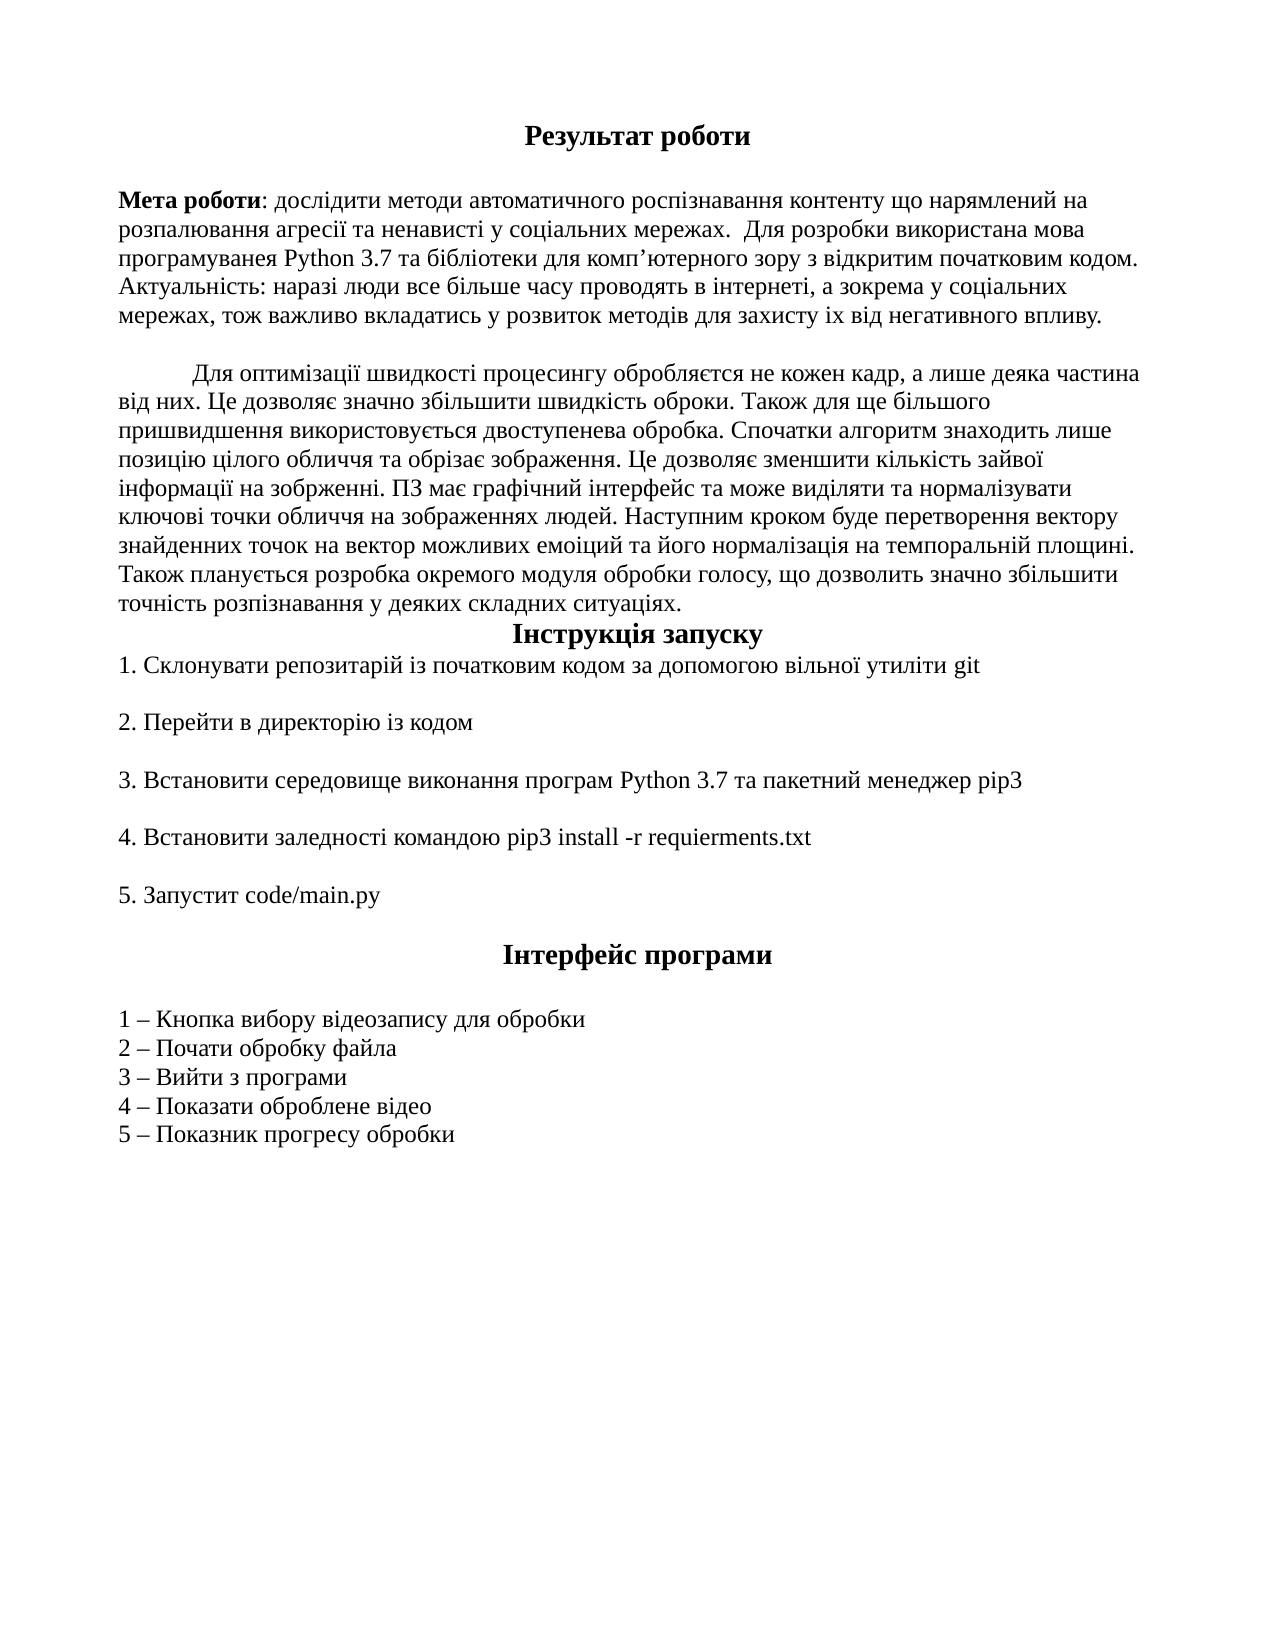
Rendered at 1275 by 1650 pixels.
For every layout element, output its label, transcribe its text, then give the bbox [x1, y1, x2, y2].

text 5 – Показник прогресу обробки [118, 1119, 1157, 1148]
text Інтерфейс програми [118, 937, 1157, 971]
text Мета роботи: дослідити методи автоматичного роспізнавання контенту що нарямлений на розпалювання агресії та ненависті у соціальних мережах. Для розробки використана мова програмуванея Python 3.7 та бібліотеки для комп’ютерного зору з відкритим початковим кодом. [118, 185, 1157, 271]
text 5. Запустит code/main.py [118, 880, 1157, 909]
text 3 – Вийти з програми [118, 1062, 1157, 1091]
text 1 – Кнопка вибору відеозапису для обробки [118, 1004, 1157, 1033]
text Актуальність: наразі люди все більше часу проводять в інтернеті, а зокрема у соціальних мережах, тож важливо вкладатись у розвиток методів для захисту іх від негативного впливу. [118, 271, 1157, 329]
text Для оптимізації швидкості процесингу обробляєтся не кожен кадр, а лише деяка частина від них. Це дозволяє значно збільшити швидкість оброки. Також для ще більшого пришвидшення використовується двоступенева обробка. Спочатки алгоритм знаходить лише позицію цілого обличчя та обрізає зображення. Це дозволяє зменшити кількість зайвої інформації на зобрженні. ПЗ має графічний інтерфейс та може виділяти та нормалізувати ключові точки обличчя на зображеннях людей. Наступним кроком буде перетворення вектору знайденних точок на вектор можливих емоіций та його нормалізація на темпоральній площині. Також планується розробка окремого модуля обробки голосу, що дозволить значно збільшити точність розпізнавання у деяких складних ситуаціях. [118, 358, 1157, 616]
text Інструкція запуску [118, 616, 1157, 650]
text 4 – Показати оброблене відео [118, 1091, 1157, 1119]
text 2 – Почати обробку файла [118, 1033, 1157, 1062]
text 1. Склонувати репозитарій із початковим кодом за допомогою вільної утиліти git [118, 650, 1157, 679]
text Результат роботи [118, 118, 1157, 152]
text 4. Встановити заледності командою pip3 install -r requierments.txt [118, 822, 1157, 851]
text 2. Перейти в директорію із кодом [118, 707, 1157, 736]
text 3. Встановити середовище виконання програм Python 3.7 та пакетний менеджер pip3 [118, 765, 1157, 794]
